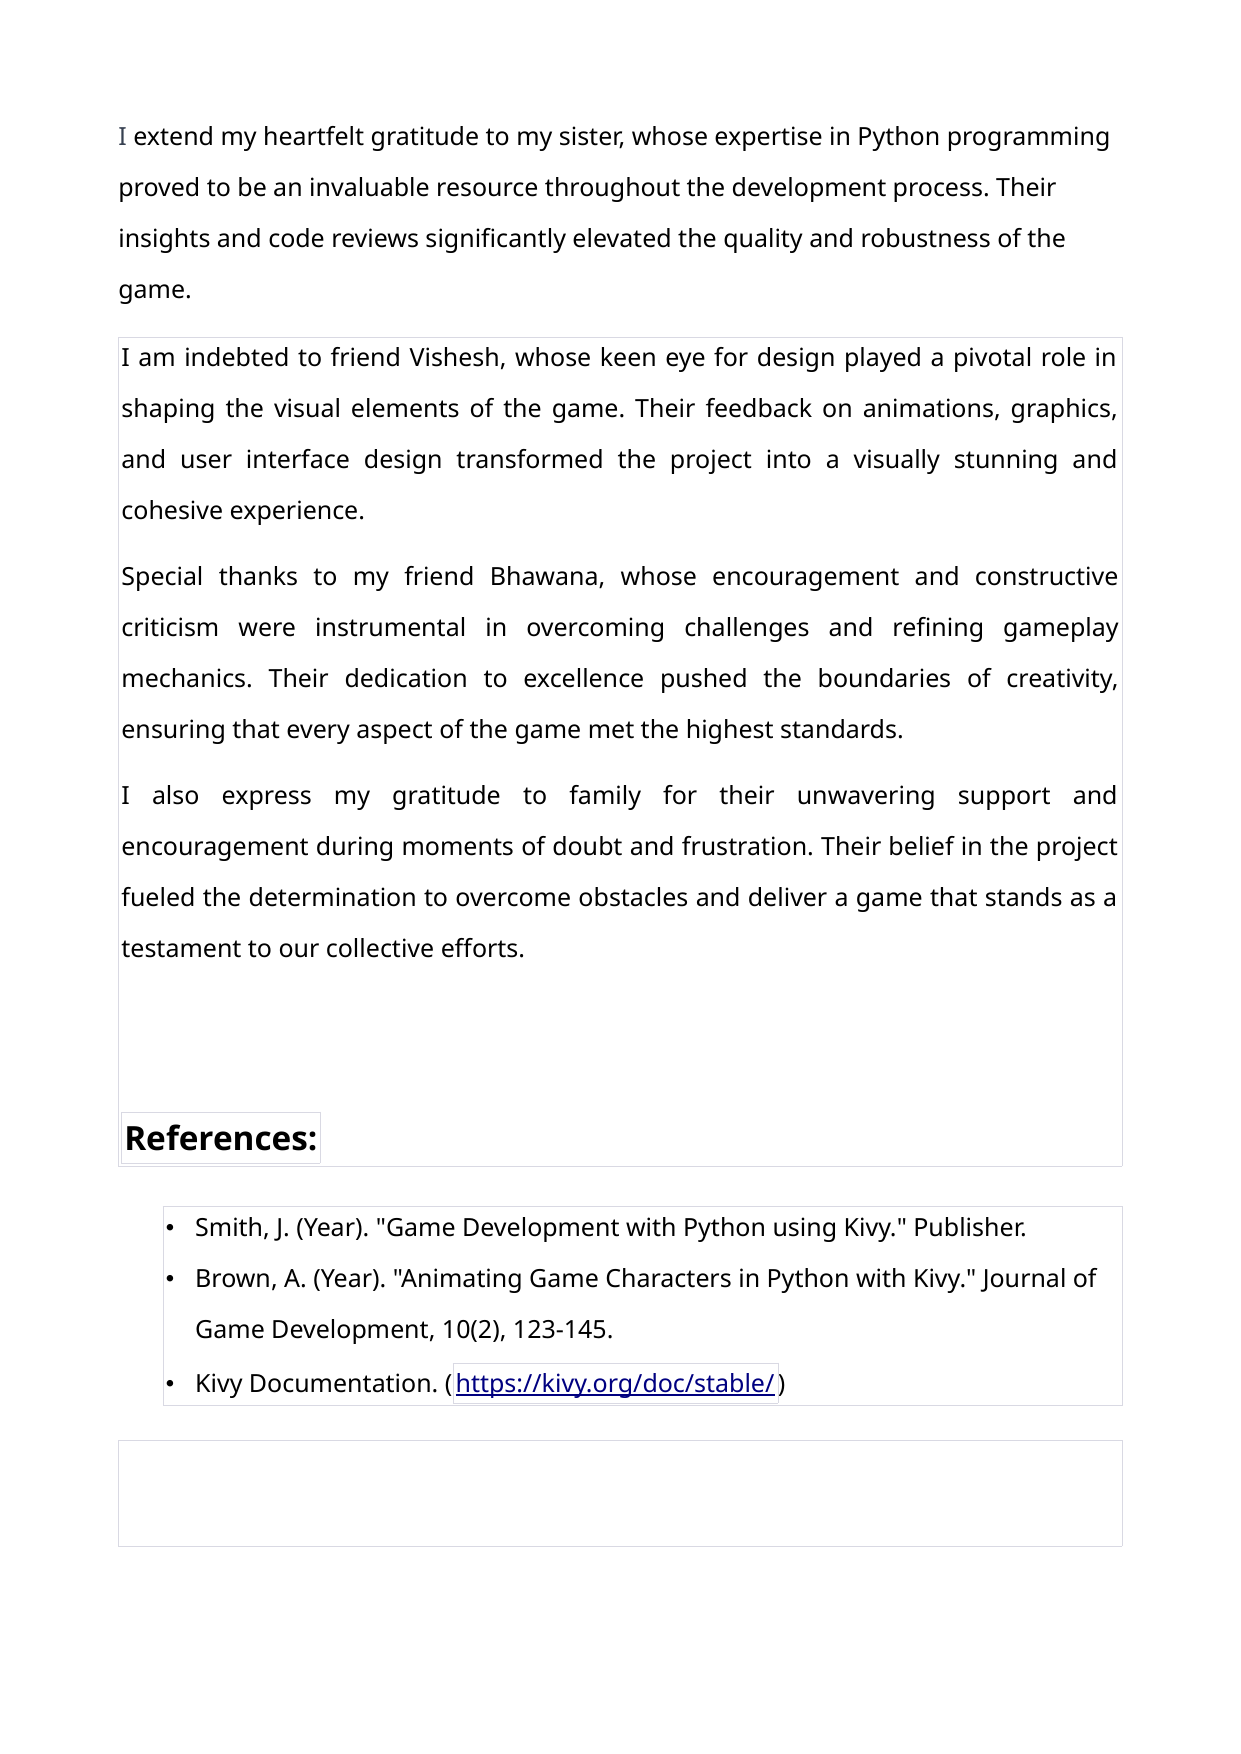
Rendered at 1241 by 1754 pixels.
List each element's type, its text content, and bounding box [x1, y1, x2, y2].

list Smith, J. (Year). "Game Development with Python using Kivy." Publisher. [164, 1207, 1122, 1243]
text I extend my heartfelt gratitude to my sister, whose expertise in Python programming proved to be an invaluable resource throughout the development process. Their insights and code reviews significantly elevated the quality and robustness of the game. [118, 118, 1122, 305]
text I also express my gratitude to family for their unwavering support and encouragement during moments of doubt and frustration. Their belief in the project fueled the determination to overcome obstacles and deliver a game that stands as a testament to our collective efforts. [119, 774, 1122, 964]
text I am indebted to friend Vishesh, whose keen eye for design played a pivotal role in shaping the visual elements of the game. Their feedback on animations, graphics, and user interface design transformed the project into a visually stunning and cohesive experience. [119, 338, 1122, 527]
text References: [119, 1108, 1122, 1166]
list Brown, A. (Year). "Animating Game Characters in Python with Kivy." Journal of Game Development, 10(2), 123-145. [164, 1257, 1122, 1346]
list Kivy Documentation. (https://kivy.org/doc/stable/) [164, 1359, 1122, 1405]
text Special thanks to my friend Bhawana, whose encouragement and constructive criticism were instrumental in overcoming challenges and refining gameplay mechanics. Their dedication to excellence pushed the boundaries of creativity, ensuring that every aspect of the game met the highest standards. [119, 556, 1122, 746]
